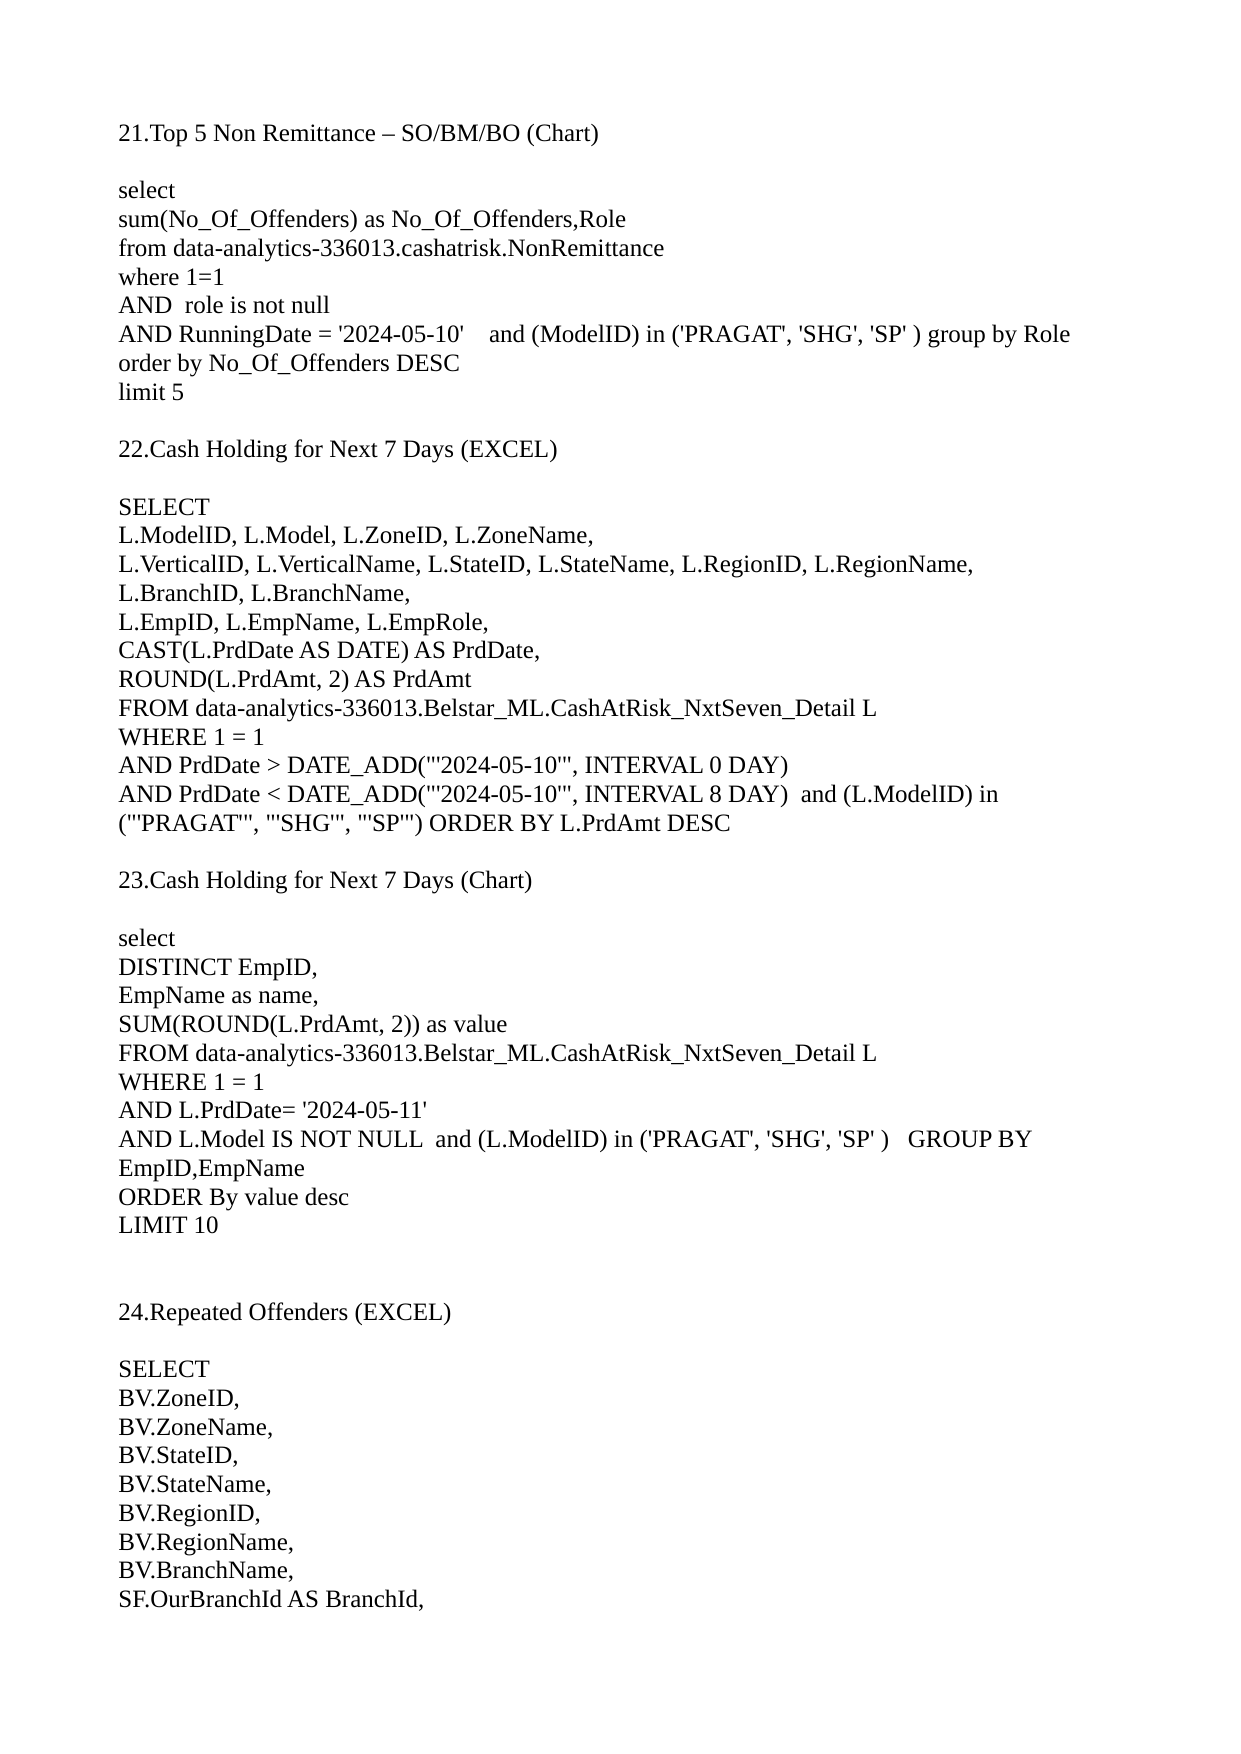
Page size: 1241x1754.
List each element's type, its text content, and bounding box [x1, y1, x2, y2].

text L.VerticalID, L.VerticalName, L.StateID, L.StateName, L.RegionID, L.RegionName, [118, 549, 1122, 578]
text where 1=1 [118, 262, 1122, 291]
text SELECT [118, 1354, 1122, 1383]
text sum(No_Of_Offenders) as No_Of_Offenders,Role [118, 204, 1122, 233]
text SELECT [118, 492, 1122, 521]
text select [118, 923, 1122, 952]
text 21.Top 5 Non Remittance – SO/BM/BO (Chart) [118, 118, 1122, 147]
text BV.ZoneName, [118, 1412, 1122, 1441]
text FROM data-analytics-336013.Belstar_ML.CashAtRisk_NxtSeven_Detail L [118, 693, 1122, 722]
text BV.RegionID, [118, 1498, 1122, 1527]
text 24.Repeated Offenders (EXCEL) [118, 1297, 1122, 1326]
text SUM(ROUND(L.PrdAmt, 2)) as value [118, 1009, 1122, 1038]
text BV.ZoneID, [118, 1383, 1122, 1412]
text 22.Cash Holding for Next 7 Days (EXCEL) [118, 434, 1122, 463]
text from data-analytics-336013.cashatrisk.NonRemittance [118, 233, 1122, 262]
text L.BranchID, L.BranchName, [118, 578, 1122, 607]
text WHERE 1 = 1 [118, 722, 1122, 751]
text AND PrdDate > DATE_ADD("'2024-05-10'", INTERVAL 0 DAY) [118, 751, 1122, 779]
text AND RunningDate = '2024-05-10' and (ModelID) in ('PRAGAT', 'SHG', 'SP' ) group by Role [118, 319, 1122, 348]
text AND role is not null [118, 291, 1122, 319]
text DISTINCT EmpID, [118, 952, 1122, 981]
text CAST(L.PrdDate AS DATE) AS PrdDate, [118, 636, 1122, 664]
text AND PrdDate < DATE_ADD("'2024-05-10'", INTERVAL 8 DAY) and (L.ModelID) in ("'PRAGAT'", "'SHG'", "'SP'") ORDER BY L.PrdAmt DESC [118, 779, 1122, 837]
text ORDER By value desc [118, 1182, 1122, 1211]
text LIMIT 10 [118, 1211, 1122, 1239]
text L.EmpID, L.EmpName, L.EmpRole, [118, 607, 1122, 636]
text select [118, 176, 1122, 204]
text limit 5 [118, 377, 1122, 406]
text ROUND(L.PrdAmt, 2) AS PrdAmt [118, 664, 1122, 693]
text order by No_Of_Offenders DESC [118, 348, 1122, 377]
text SF.OurBranchId AS BranchId, [118, 1584, 1122, 1613]
text AND L.PrdDate= '2024-05-11' [118, 1096, 1122, 1124]
text L.ModelID, L.Model, L.ZoneID, L.ZoneName, [118, 521, 1122, 549]
text BV.StateName, [118, 1469, 1122, 1498]
text BV.StateID, [118, 1441, 1122, 1469]
text BV.BranchName, [118, 1556, 1122, 1584]
text EmpName as name, [118, 981, 1122, 1009]
text AND L.Model IS NOT NULL and (L.ModelID) in ('PRAGAT', 'SHG', 'SP' ) GROUP BY EmpID,EmpName [118, 1124, 1122, 1182]
text FROM data-analytics-336013.Belstar_ML.CashAtRisk_NxtSeven_Detail L [118, 1038, 1122, 1067]
text WHERE 1 = 1 [118, 1067, 1122, 1096]
text BV.RegionName, [118, 1527, 1122, 1556]
text 23.Cash Holding for Next 7 Days (Chart) [118, 866, 1122, 894]
